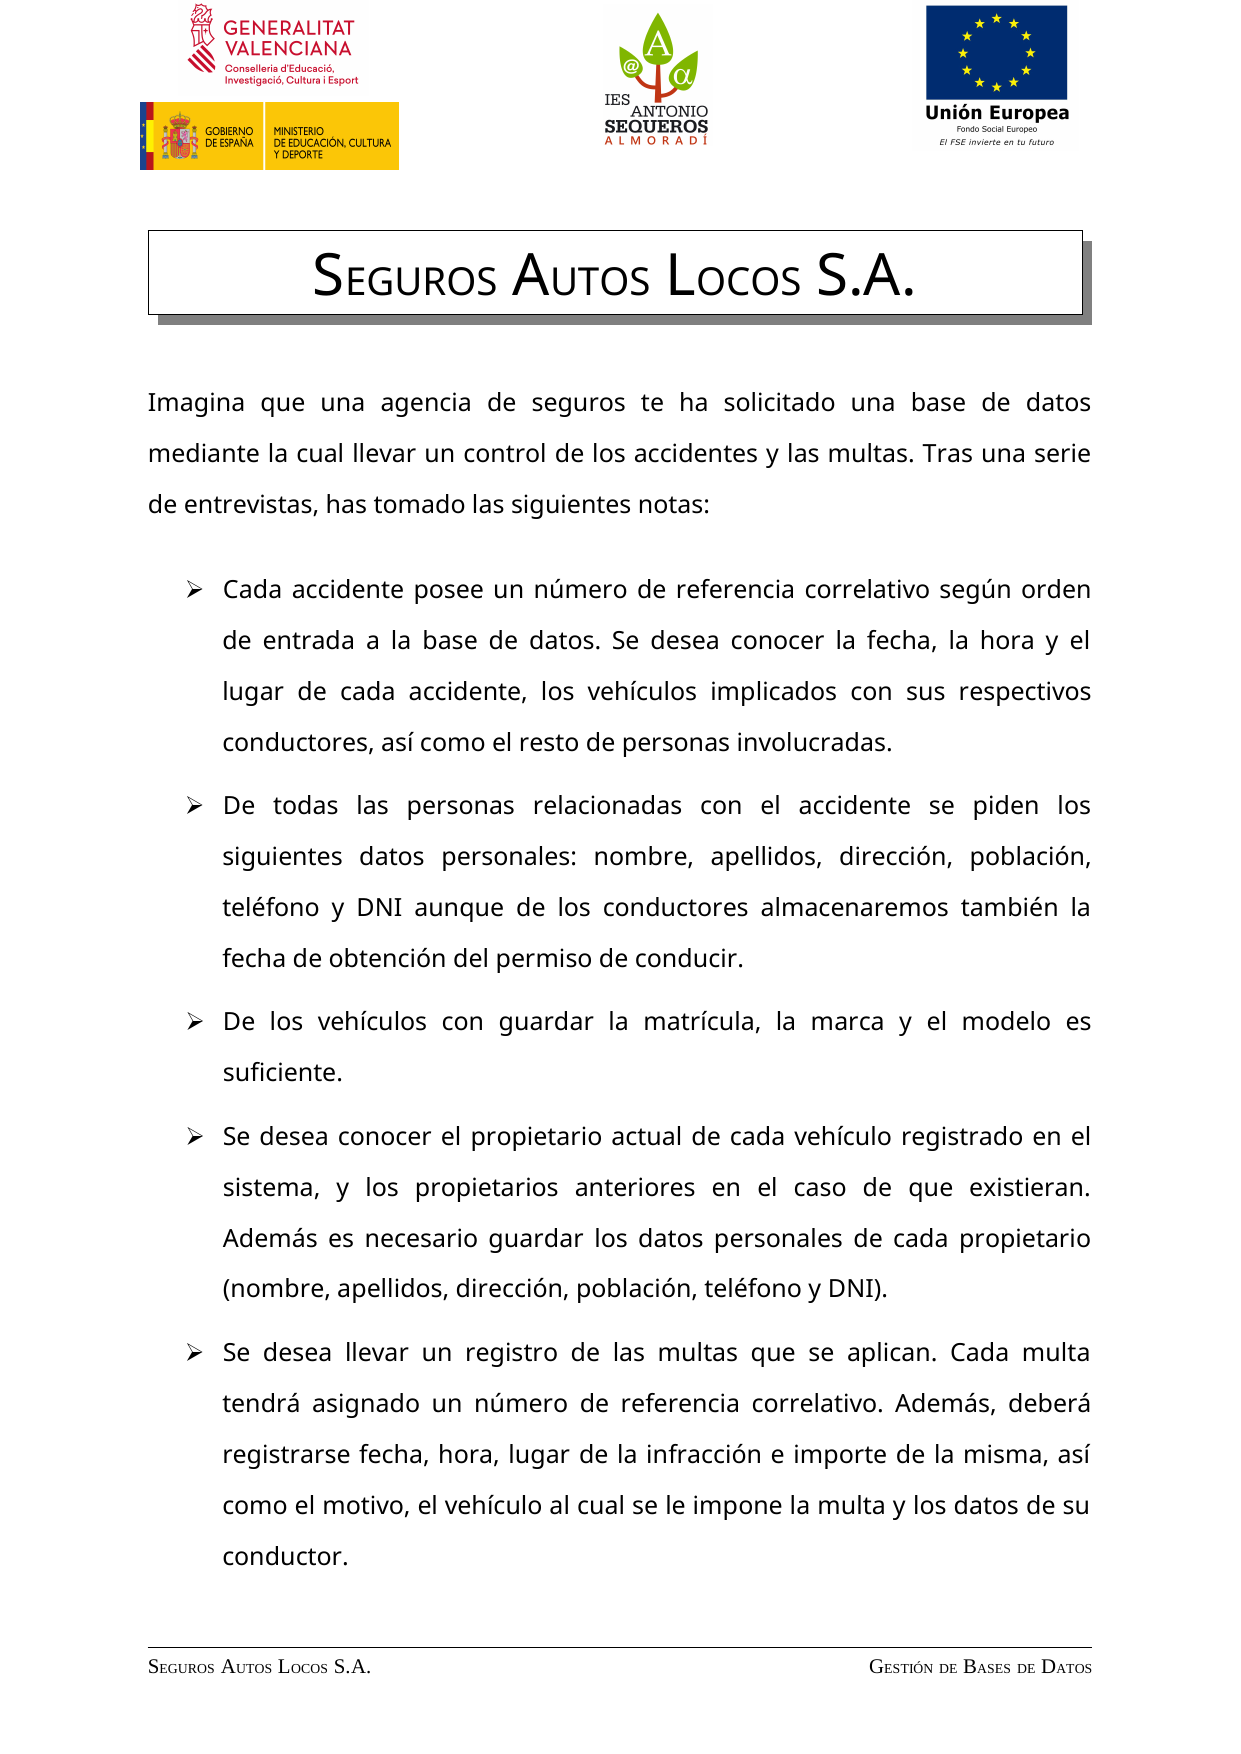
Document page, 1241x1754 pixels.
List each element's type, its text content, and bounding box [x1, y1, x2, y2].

list Se desea llevar un registro de las multas que se aplican. Cada multa tendrá asignado un número de referencia correlativo. Además, deberá registrarse fecha, hora, lugar de la infracción e importe de la misma, así como el motivo, el vehículo al cual se le impone la multa y los datos de su conductor. [184, 1335, 1092, 1573]
list Cada accidente posee un número de referencia correlativo según orden de entrada a la base de datos. Se desea conocer la fecha, la hora y el lugar de cada accidente, los vehículos implicados con sus respectivos conductores, así como el resto de personas involucradas. [184, 572, 1092, 758]
text Imagina que una agencia de seguros te ha solicitado una base de datos mediante la cual llevar un control de los accidentes y las multas. Tras una serie de entrevistas, has tomado las siguientes notas: [148, 385, 1092, 521]
picture [911, 0, 1079, 151]
picture [602, 4, 713, 146]
text Seguros Autos Locos S.A. [149, 231, 1082, 314]
list De los vehículos con guardar la matrícula, la marca y el modelo es suficiente. [185, 1004, 1092, 1089]
list De todas las personas relacionadas con el accidente se piden los siguientes datos personales: nombre, apellidos, dirección, población, teléfono y DNI aunque de los conductores almacenaremos también la fecha de obtención del permiso de conducir. [184, 788, 1092, 975]
picture [140, 102, 399, 170]
picture [177, 0, 369, 96]
list Se desea conocer el propietario actual de cada vehículo registrado en el sistema, y los propietarios anteriores en el caso de que existieran. Además es necesario guardar los datos personales de cada propietario (nombre, apellidos, dirección, población, teléfono y DNI). [185, 1119, 1092, 1305]
